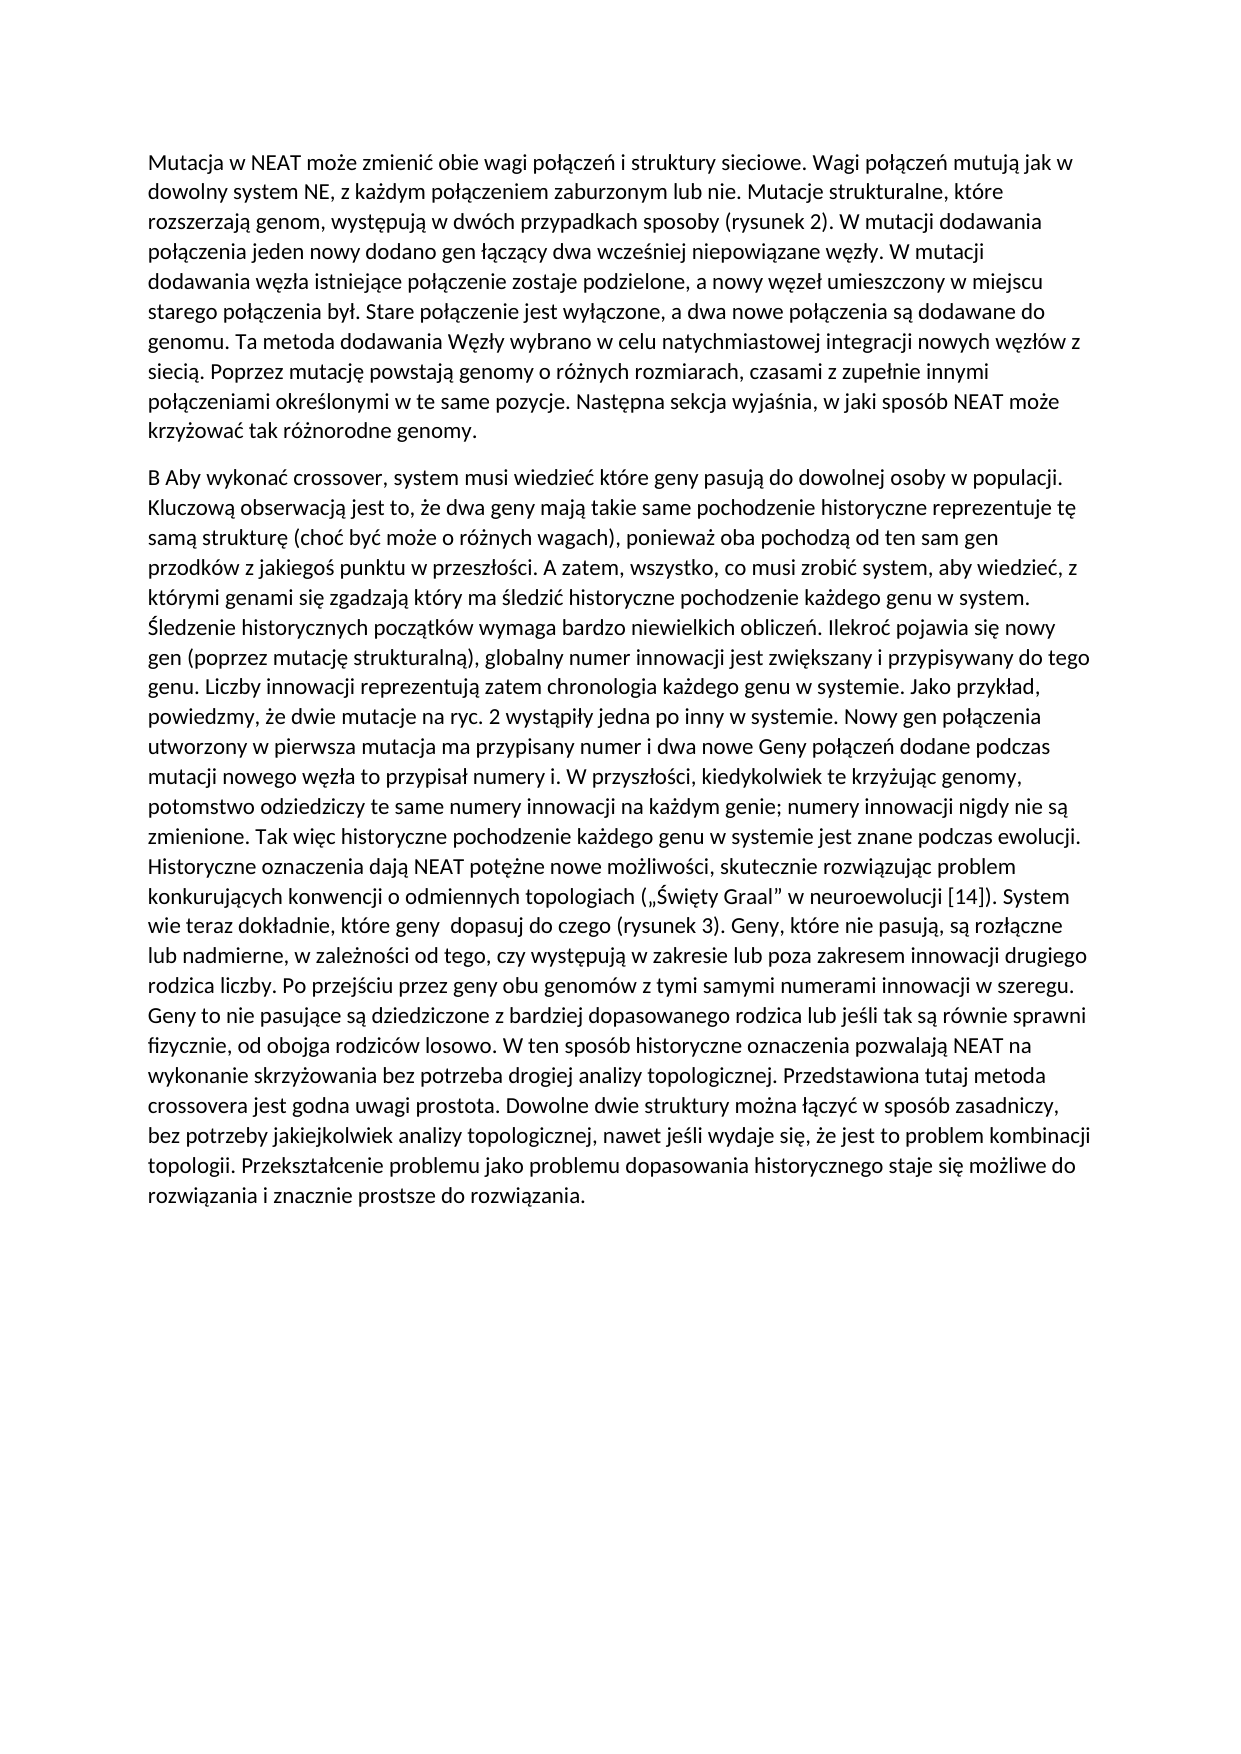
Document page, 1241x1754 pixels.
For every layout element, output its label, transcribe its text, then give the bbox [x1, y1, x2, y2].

text B Aby wykonać crossover, system musi wiedzieć które geny pasują do dowolnej osoby w populacji. Kluczową obserwacją jest to, że dwa geny mają takie same pochodzenie historyczne reprezentuje tę samą strukturę (choć być może o różnych wagach), ponieważ oba pochodzą od ten sam gen przodków z jakiegoś punktu w przeszłości. A zatem, wszystko, co musi zrobić system, aby wiedzieć, z którymi genami się zgadzają który ma śledzić historyczne pochodzenie każdego genu w system. Śledzenie historycznych początków wymaga bardzo niewielkich obliczeń. Ilekroć pojawia się nowy gen (poprzez mutację strukturalną), globalny numer innowacji jest zwiększany i przypisywany do tego genu. Liczby innowacji reprezentują zatem chronologia każdego genu w systemie. Jako przykład, powiedzmy, że dwie mutacje na ryc. 2 wystąpiły jedna po inny w systemie. Nowy gen połączenia utworzony w pierwsza mutacja ma przypisany numer i dwa nowe Geny połączeń dodane podczas mutacji nowego węzła to przypisał numery i. W przyszłości, kiedykolwiek te krzyżując genomy, potomstwo odziedziczy te same numery innowacji na każdym genie; numery innowacji nigdy nie są zmienione. Tak więc historyczne pochodzenie każdego genu w systemie jest znane podczas ewolucji. Historyczne oznaczenia dają NEAT potężne nowe możliwości, skutecznie rozwiązując problem konkurujących konwencji o odmiennych topologiach („Święty Graal” w neuroewolucji [14]). System wie teraz dokładnie, które geny dopasuj do czego (rysunek 3). Geny, które nie pasują, są rozłączne lub nadmierne, w zależności od tego, czy występują w zakresie lub poza zakresem innowacji drugiego rodzica liczby. Po przejściu przez geny obu genomów z tymi samymi numerami innowacji w szeregu. Geny to nie pasujące są dziedziczone z bardziej dopasowanego rodzica lub jeśli tak są równie sprawni fizycznie, od obojga rodziców losowo. W ten sposób historyczne oznaczenia pozwalają NEAT na wykonanie skrzyżowania bez potrzeba drogiej analizy topologicznej. Przedstawiona tutaj metoda crossovera jest godna uwagi prostota. Dowolne dwie struktury można łączyć w sposób zasadniczy, bez potrzeby jakiejkolwiek analizy topologicznej, nawet jeśli wydaje się, że jest to problem kombinacji topologii. Przekształcenie problemu jako problemu dopasowania historycznego staje się możliwe do rozwiązania i znacznie prostsze do rozwiązania. [148, 463, 1093, 1209]
text Mutacja w NEAT może zmienić obie wagi połączeń i struktury sieciowe. Wagi połączeń mutują jak w dowolny system NE, z każdym połączeniem zaburzonym lub nie. Mutacje strukturalne, które rozszerzają genom, występują w dwóch przypadkach sposoby (rysunek 2). W mutacji dodawania połączenia jeden nowy dodano gen łączący dwa wcześniej niepowiązane węzły. W mutacji dodawania węzła istniejące połączenie zostaje podzielone, a nowy węzeł umieszczony w miejscu starego połączenia był. Stare połączenie jest wyłączone, a dwa nowe połączenia są dodawane do genomu. Ta metoda dodawania Węzły wybrano w celu natychmiastowej integracji nowych węzłów z siecią. Poprzez mutację powstają genomy o różnych rozmiarach, czasami z zupełnie innymi połączeniami określonymi w te same pozycje. Następna sekcja wyjaśnia, w jaki sposób NEAT może krzyżować tak różnorodne genomy. [148, 148, 1093, 445]
